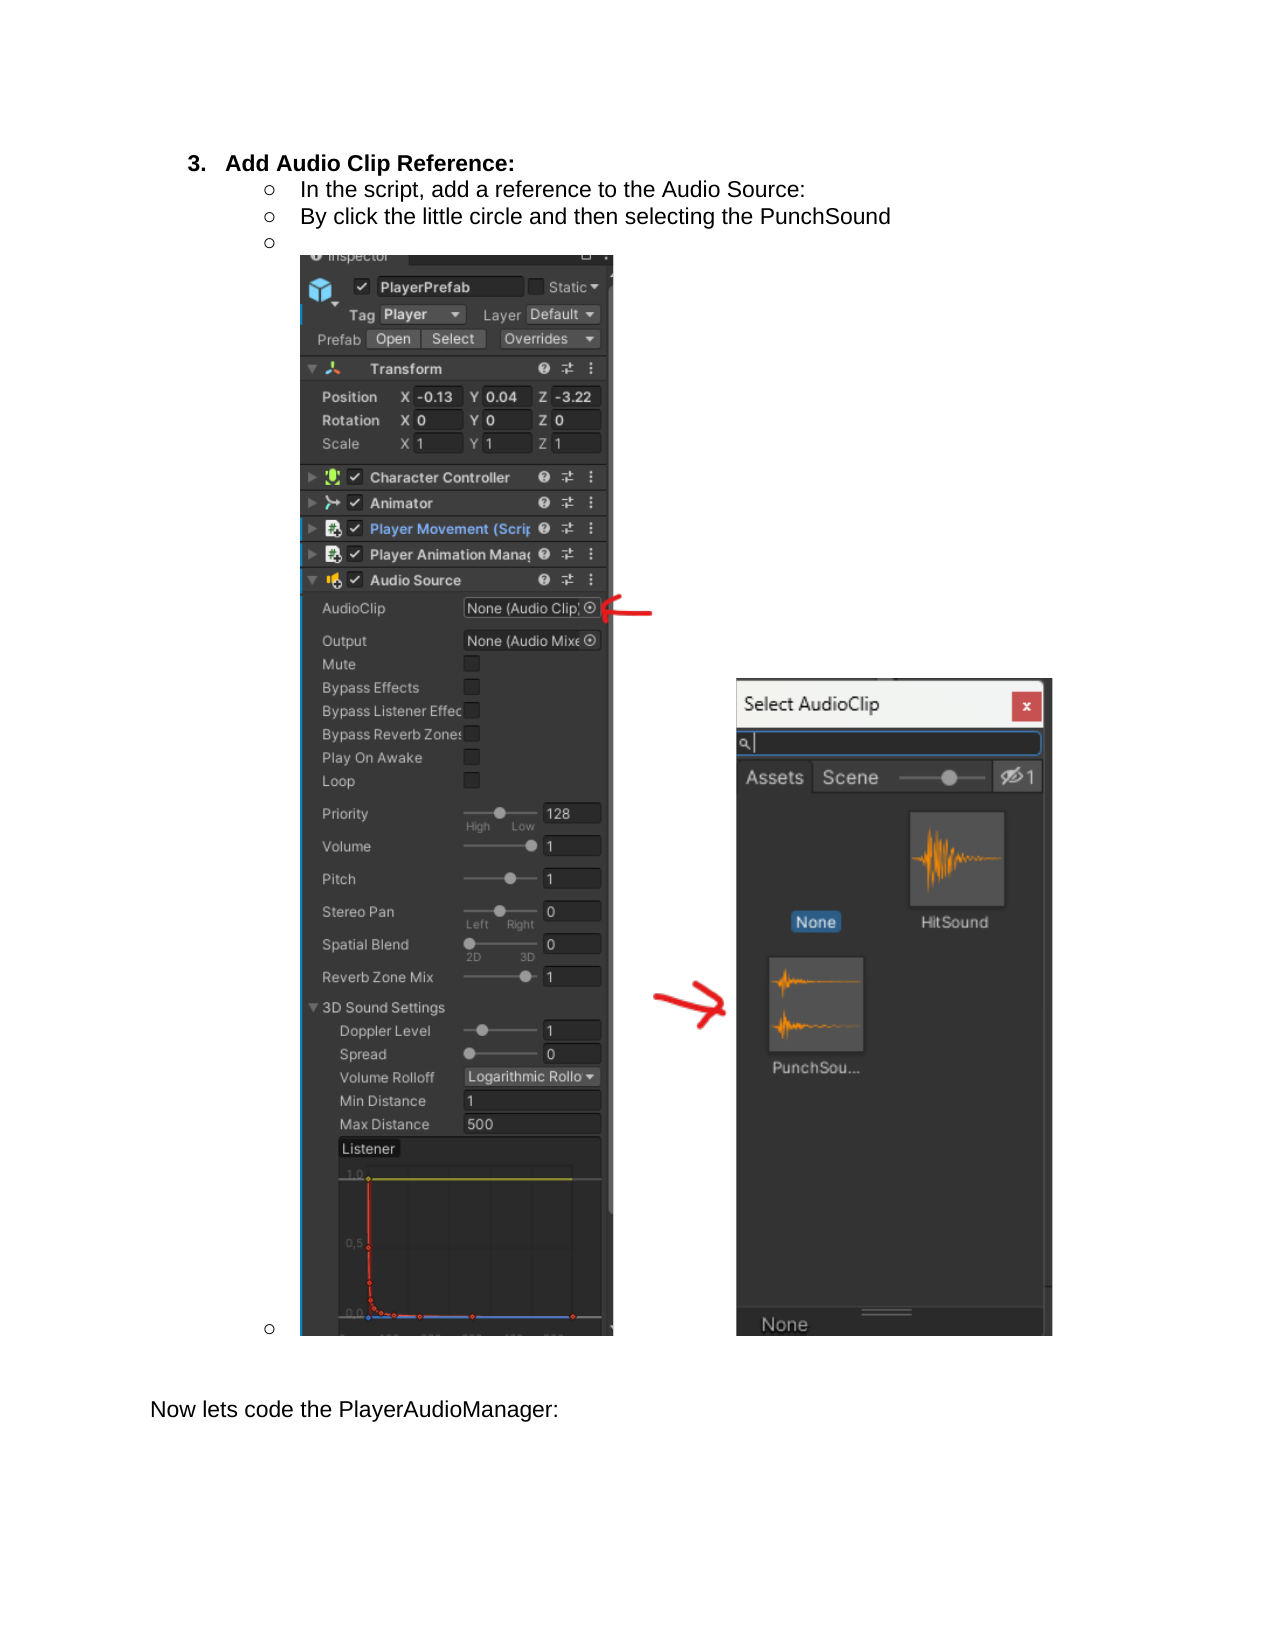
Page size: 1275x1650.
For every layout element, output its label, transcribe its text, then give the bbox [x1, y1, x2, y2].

text Now lets code the PlayerAudioManager: [150, 1396, 1125, 1422]
list Add Audio Clip Reference: [187, 150, 1125, 176]
list In the script, add a reference to the Audio Source: [262, 176, 1125, 203]
list By click the little circle and then selecting the PunchSound [262, 203, 1125, 229]
picture [300, 255, 1053, 1336]
